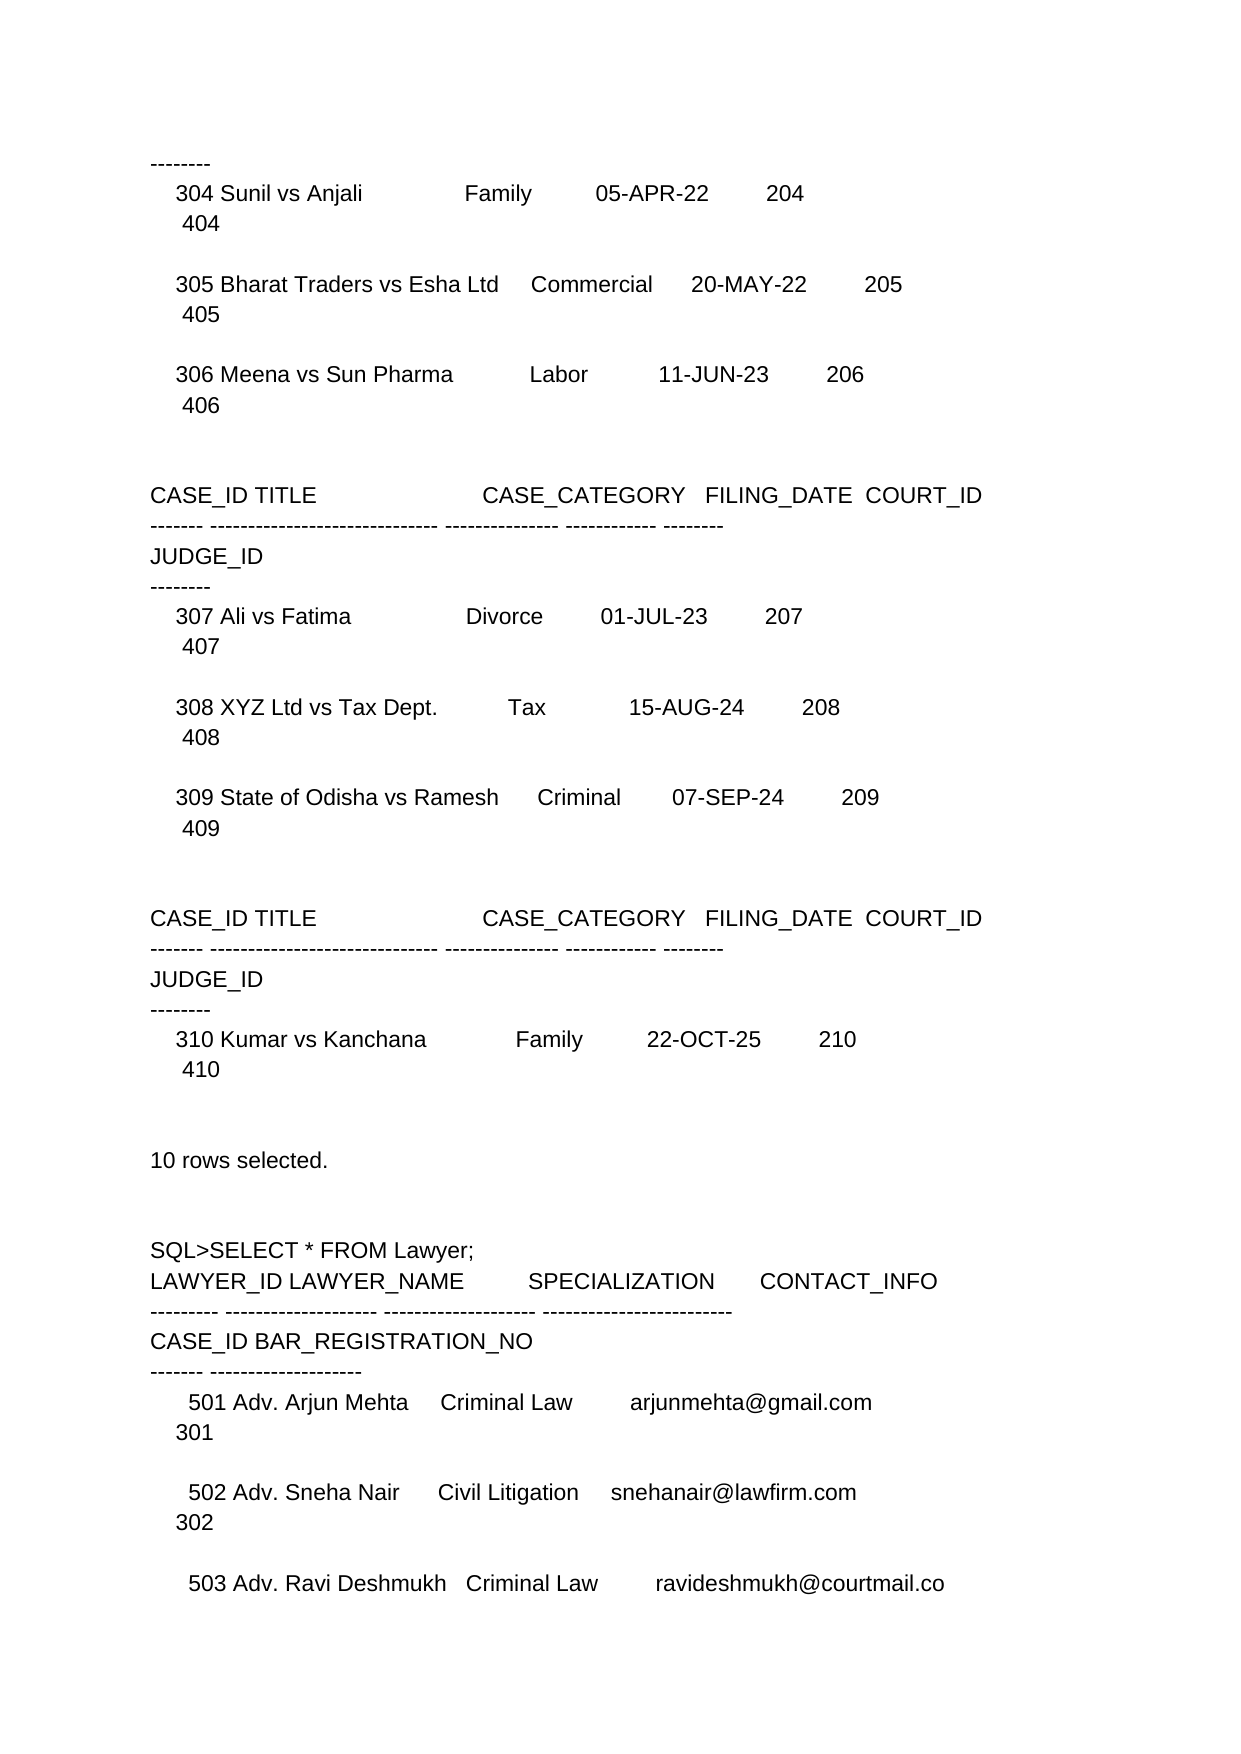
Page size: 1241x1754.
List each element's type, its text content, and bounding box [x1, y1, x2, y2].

text 301 [150, 1419, 1090, 1445]
text JUDGE_ID [150, 966, 1090, 992]
text ------- ------------------------------ --------------- ------------ -------- [150, 512, 1090, 539]
text 10 rows selected. [150, 1147, 1090, 1173]
text 406 [150, 392, 1090, 418]
text CASE_ID BAR_REGISTRATION_NO [150, 1328, 1090, 1354]
text 407 [150, 633, 1090, 660]
text ------- ------------------------------ --------------- ------------ -------- [150, 935, 1090, 962]
text ------- -------------------- [150, 1358, 1090, 1385]
text 305 Bharat Traders vs Esha Ltd Commercial 20-MAY-22 205 [150, 271, 1090, 297]
text 502 Adv. Sneha Nair Civil Litigation snehanair@lawfirm.com [150, 1479, 1090, 1506]
text 404 [150, 210, 1090, 237]
text CASE_ID TITLE CASE_CATEGORY FILING_DATE COURT_ID [150, 905, 1090, 932]
text 302 [150, 1509, 1090, 1536]
text 408 [150, 724, 1090, 750]
text 306 Meena vs Sun Pharma Labor 11-JUN-23 206 [150, 361, 1090, 388]
text --------- -------------------- -------------------- ------------------------- [150, 1298, 1090, 1324]
text 409 [150, 814, 1090, 841]
text -------- [150, 996, 1090, 1022]
text SQL>SELECT * FROM Lawyer; [150, 1237, 1090, 1264]
text 503 Adv. Ravi Deshmukh Criminal Law ravideshmukh@courtmail.co [150, 1570, 1090, 1596]
text 307 Ali vs Fatima Divorce 01-JUL-23 207 [150, 603, 1090, 629]
text JUDGE_ID [150, 543, 1090, 569]
text 308 XYZ Ltd vs Tax Dept. Tax 15-AUG-24 208 [150, 694, 1090, 720]
text 405 [150, 301, 1090, 327]
text 309 State of Odisha vs Ramesh Criminal 07-SEP-24 209 [150, 784, 1090, 811]
text -------- [150, 573, 1090, 599]
text 501 Adv. Arjun Mehta Criminal Law arjunmehta@gmail.com [150, 1388, 1090, 1415]
text 304 Sunil vs Anjali Family 05-APR-22 204 [150, 180, 1090, 207]
text CASE_ID TITLE CASE_CATEGORY FILING_DATE COURT_ID [150, 482, 1090, 509]
text LAWYER_ID LAWYER_NAME SPECIALIZATION CONTACT_INFO [150, 1268, 1090, 1294]
text -------- [150, 150, 1090, 176]
text 310 Kumar vs Kanchana Family 22-OCT-25 210 [150, 1026, 1090, 1052]
text 410 [150, 1056, 1090, 1083]
